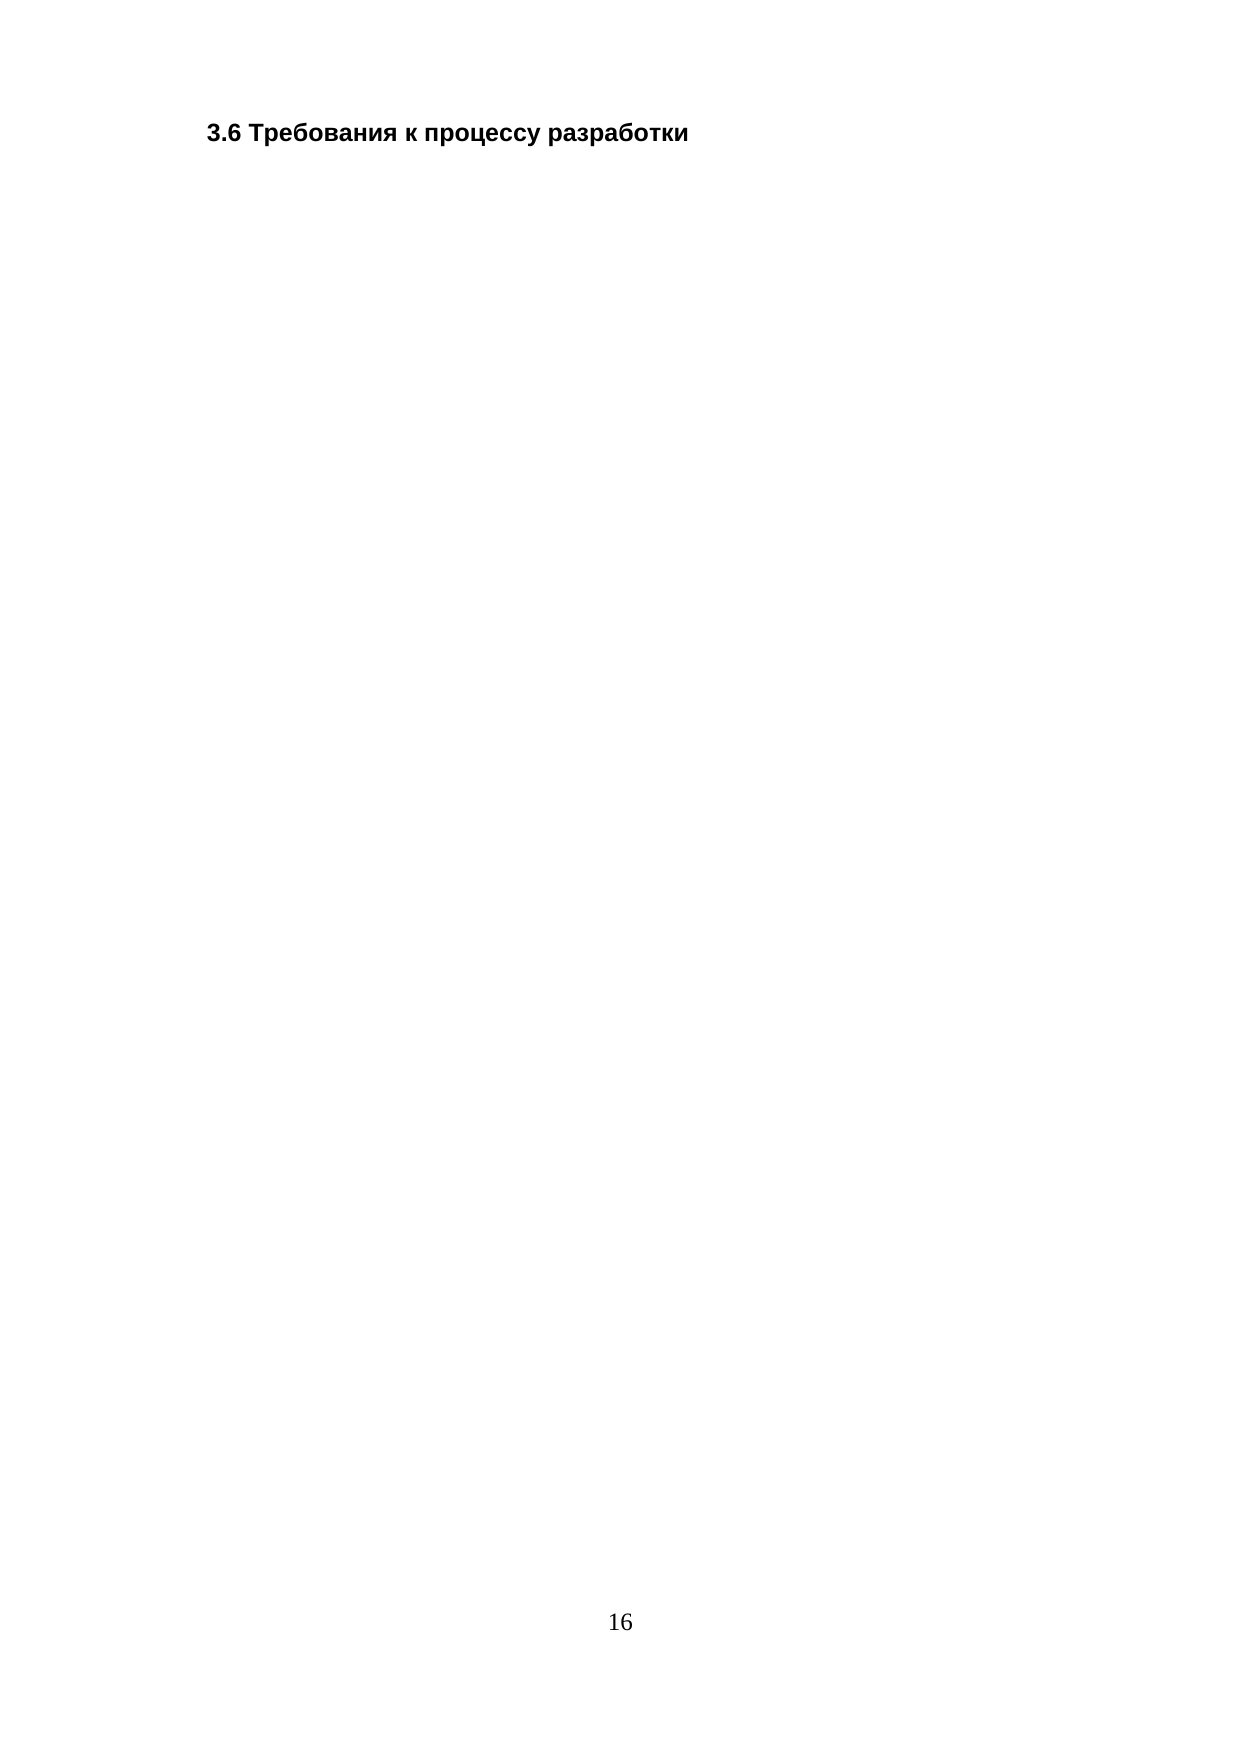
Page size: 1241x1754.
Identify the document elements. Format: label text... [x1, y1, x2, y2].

subtitle Требования к процессу разработки [118, 118, 1122, 147]
